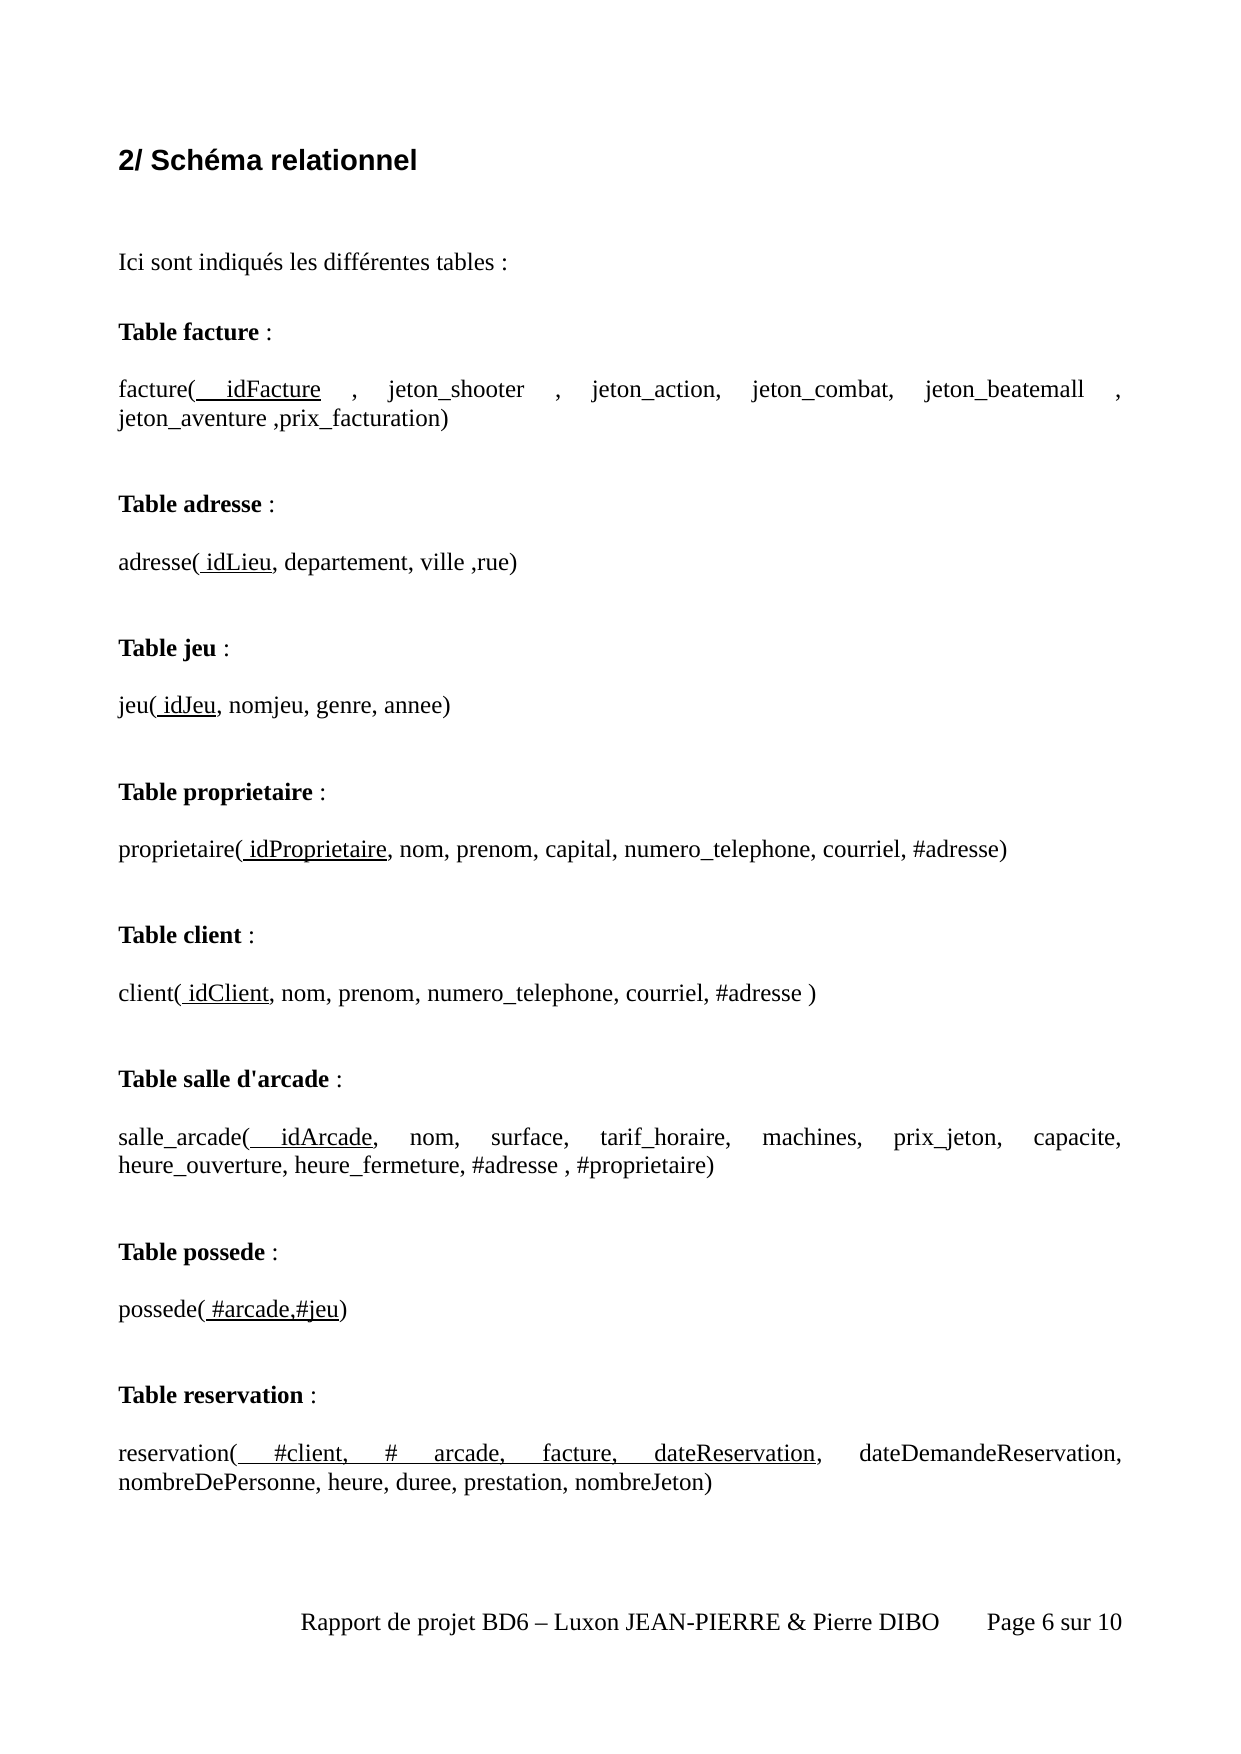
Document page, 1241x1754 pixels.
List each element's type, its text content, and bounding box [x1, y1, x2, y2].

text salle_arcade( idArcade, nom, surface, tarif_horaire, machines, prix_jeton, capacite, heure_ouverture, heure_fermeture, #adresse , #proprietaire) [118, 1122, 1122, 1179]
text jeu( idJeu, nomjeu, genre, annee) [118, 690, 1122, 719]
text Table client : [118, 920, 1122, 949]
text Table reservation : [118, 1380, 1122, 1409]
subtitle 2/ Schéma relationnel [118, 143, 1122, 177]
text Table facture : [118, 317, 1122, 345]
text reservation( #client, # arcade, facture, dateReservation, dateDemandeReservation, nombreDePersonne, heure, duree, prestation, nombreJeton) [118, 1438, 1122, 1495]
text Table salle d'arcade : [118, 1064, 1122, 1093]
text Ici sont indiqués les différentes tables : [118, 247, 1122, 275]
text proprietaire( idProprietaire, nom, prenom, capital, numero_telephone, courriel, #adresse) [118, 834, 1122, 863]
text Table possede : [118, 1237, 1122, 1265]
text Table adresse : [118, 489, 1122, 518]
text possede( #arcade,#jeu) [118, 1294, 1122, 1323]
text adresse( idLieu, departement, ville ,rue) [118, 547, 1122, 575]
text Table jeu : [118, 633, 1122, 662]
text client( idClient, nom, prenom, numero_telephone, courriel, #adresse ) [118, 978, 1122, 1007]
text Table proprietaire : [118, 777, 1122, 805]
text facture( idFacture , jeton_shooter , jeton_action, jeton_combat, jeton_beatemall , jeton_aventure ,prix_facturation) [118, 374, 1122, 432]
